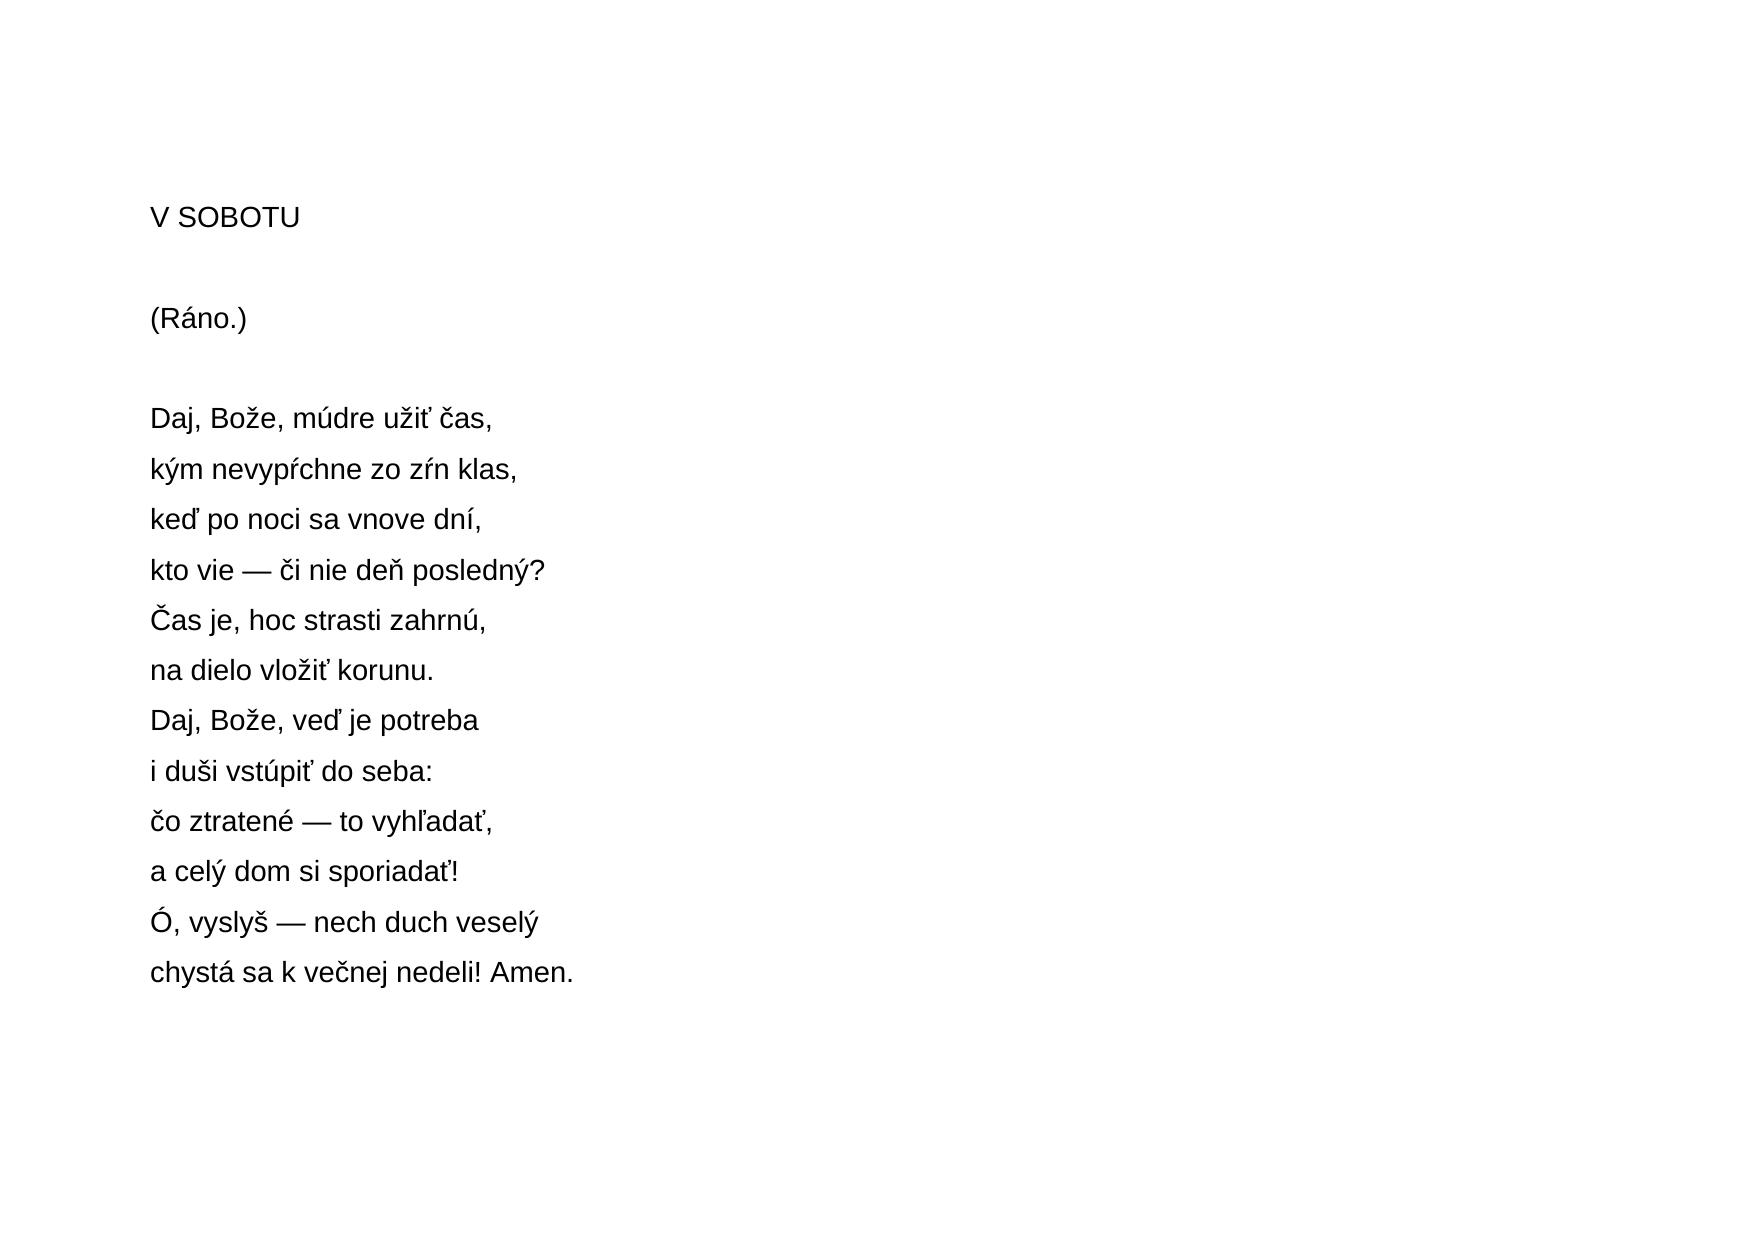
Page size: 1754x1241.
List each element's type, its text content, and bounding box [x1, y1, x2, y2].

text Ó, vyslyš — nech duch veselý [150, 905, 1243, 938]
text chystá sa k večnej nedeli! Amen. [150, 955, 1243, 988]
text (Ráno.) [150, 301, 1243, 334]
text i duši vstúpiť do seba: [150, 754, 1243, 787]
text Daj, Bože, múdre užiť čas, [150, 402, 1243, 435]
text a celý dom si sporiadať! [150, 854, 1243, 888]
text Čas je, hoc strasti zahrnú, [150, 603, 1243, 636]
text čo ztratené — to vyhľadať, [150, 804, 1243, 838]
text Daj, Bože, veď je potreba [150, 703, 1243, 737]
text keď po noci sa vnove dní, [150, 502, 1243, 536]
text kým nevypŕchne zo zŕn klas, [150, 452, 1243, 485]
text na dielo vložiť korunu. [150, 653, 1243, 687]
text V SOBOTU [150, 200, 1243, 234]
text kto vie — či nie deň posledný? [150, 552, 1243, 586]
